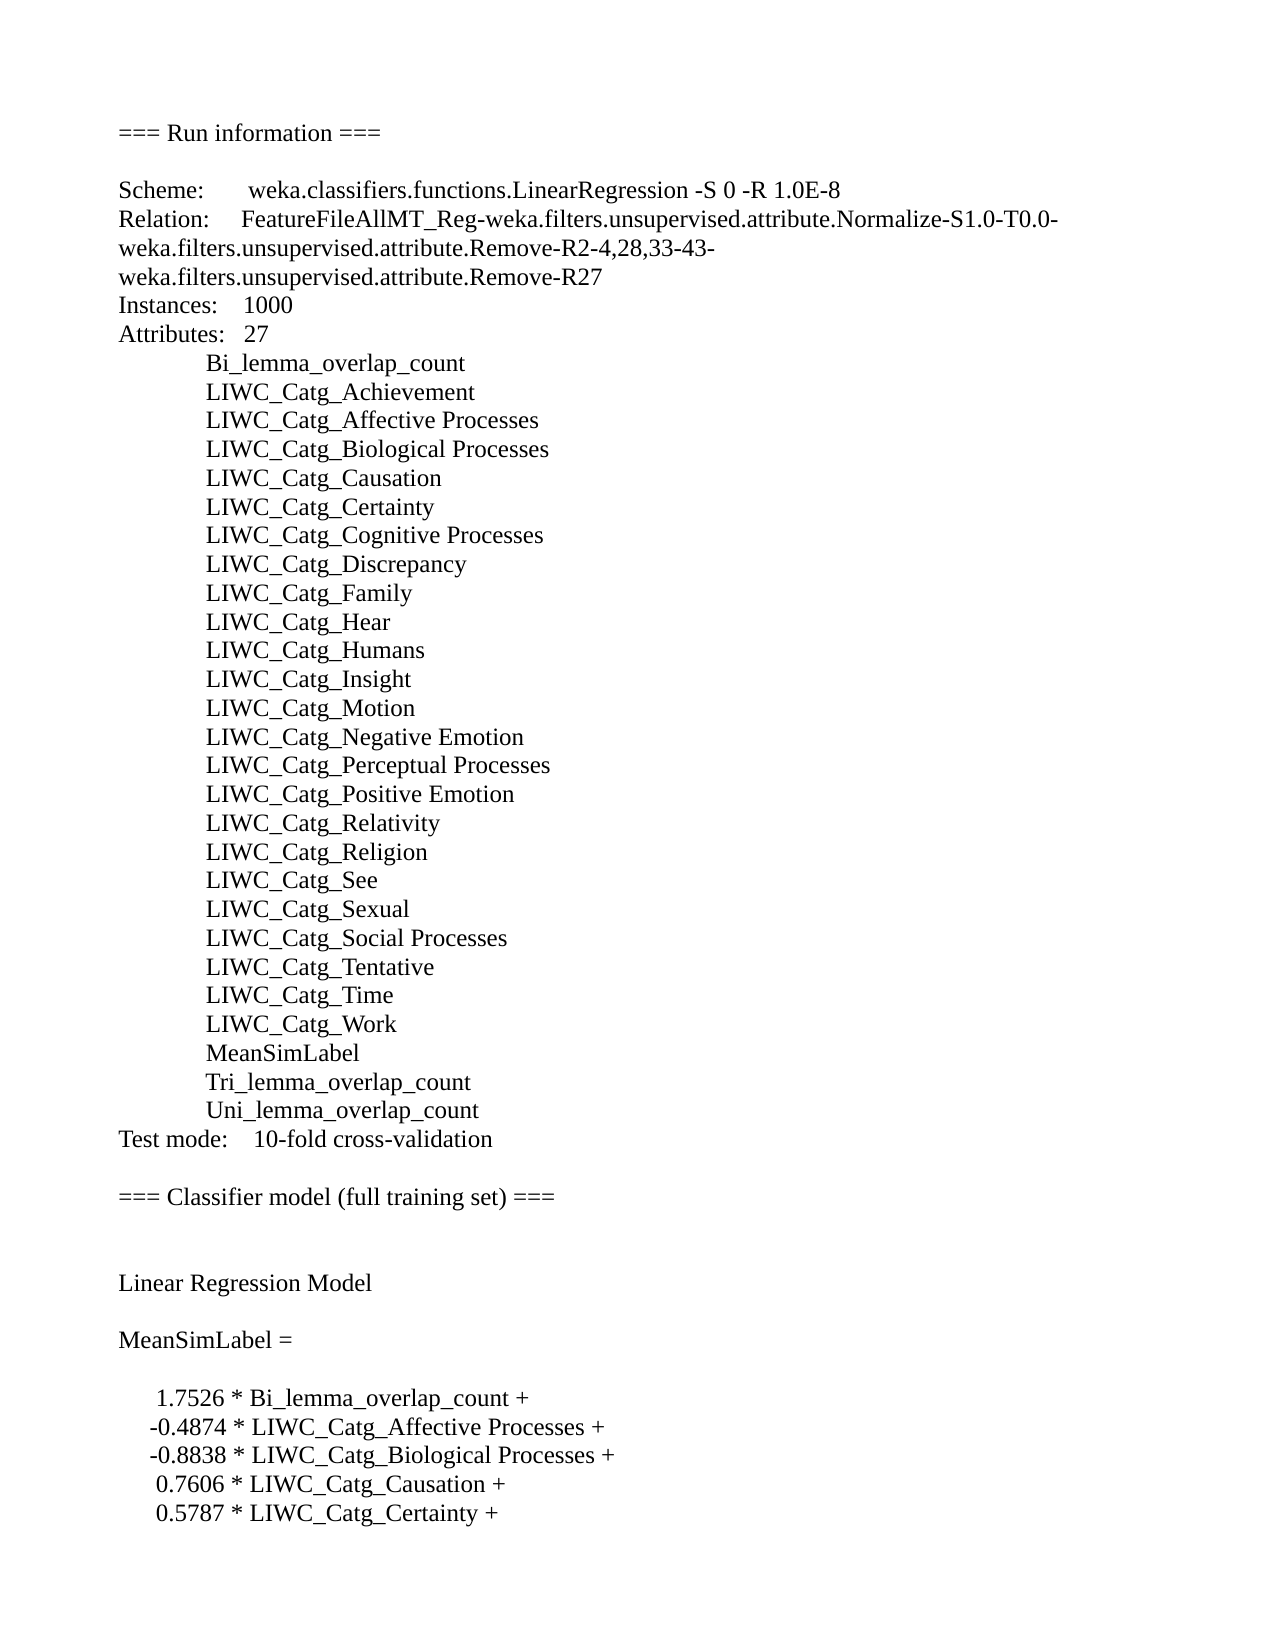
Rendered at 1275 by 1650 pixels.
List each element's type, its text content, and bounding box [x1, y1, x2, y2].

text 0.7606 * LIWC_Catg_Causation + [118, 1469, 1157, 1498]
text Instances: 1000 [118, 291, 1157, 319]
text Scheme: weka.classifiers.functions.LinearRegression -S 0 -R 1.0E-8 [118, 176, 1157, 204]
text Uni_lemma_overlap_count [118, 1096, 1157, 1124]
text LIWC_Catg_Positive Emotion [118, 779, 1157, 808]
text LIWC_Catg_Cognitive Processes [118, 521, 1157, 549]
text Test mode: 10-fold cross-validation [118, 1124, 1157, 1153]
text LIWC_Catg_Insight [118, 664, 1157, 693]
text LIWC_Catg_Religion [118, 837, 1157, 866]
text 1.7526 * Bi_lemma_overlap_count + [118, 1383, 1157, 1412]
text LIWC_Catg_Causation [118, 463, 1157, 492]
text LIWC_Catg_Work [118, 1009, 1157, 1038]
text LIWC_Catg_Negative Emotion [118, 722, 1157, 751]
text LIWC_Catg_Sexual [118, 894, 1157, 923]
text Relation: FeatureFileAllMT_Reg-weka.filters.unsupervised.attribute.Normalize-S1.0-T0.0-weka.filters.unsupervised.attribute.Remove-R2-4,28,33-43-weka.filters.unsupervised.attribute.Remove-R27 [118, 204, 1157, 291]
text -0.8838 * LIWC_Catg_Biological Processes + [118, 1441, 1157, 1469]
text LIWC_Catg_Motion [118, 693, 1157, 722]
text LIWC_Catg_Time [118, 981, 1157, 1009]
text MeanSimLabel = [118, 1326, 1157, 1354]
text LIWC_Catg_Hear [118, 607, 1157, 636]
text LIWC_Catg_Humans [118, 636, 1157, 664]
text LIWC_Catg_Affective Processes [118, 406, 1157, 434]
text === Classifier model (full training set) === [118, 1182, 1157, 1211]
text LIWC_Catg_Certainty [118, 492, 1157, 521]
text LIWC_Catg_Relativity [118, 808, 1157, 837]
text Linear Regression Model [118, 1268, 1157, 1297]
text -0.4874 * LIWC_Catg_Affective Processes + [118, 1412, 1157, 1441]
text LIWC_Catg_Perceptual Processes [118, 751, 1157, 779]
text LIWC_Catg_Social Processes [118, 923, 1157, 952]
text LIWC_Catg_Achievement [118, 377, 1157, 406]
text LIWC_Catg_Biological Processes [118, 434, 1157, 463]
text Bi_lemma_overlap_count [118, 348, 1157, 377]
text MeanSimLabel [118, 1038, 1157, 1067]
text LIWC_Catg_Tentative [118, 952, 1157, 981]
text Attributes: 27 [118, 319, 1157, 348]
text === Run information === [118, 118, 1157, 147]
text LIWC_Catg_See [118, 866, 1157, 894]
text 0.5787 * LIWC_Catg_Certainty + [118, 1498, 1157, 1527]
text LIWC_Catg_Discrepancy [118, 549, 1157, 578]
text LIWC_Catg_Family [118, 578, 1157, 607]
text Tri_lemma_overlap_count [118, 1067, 1157, 1096]
